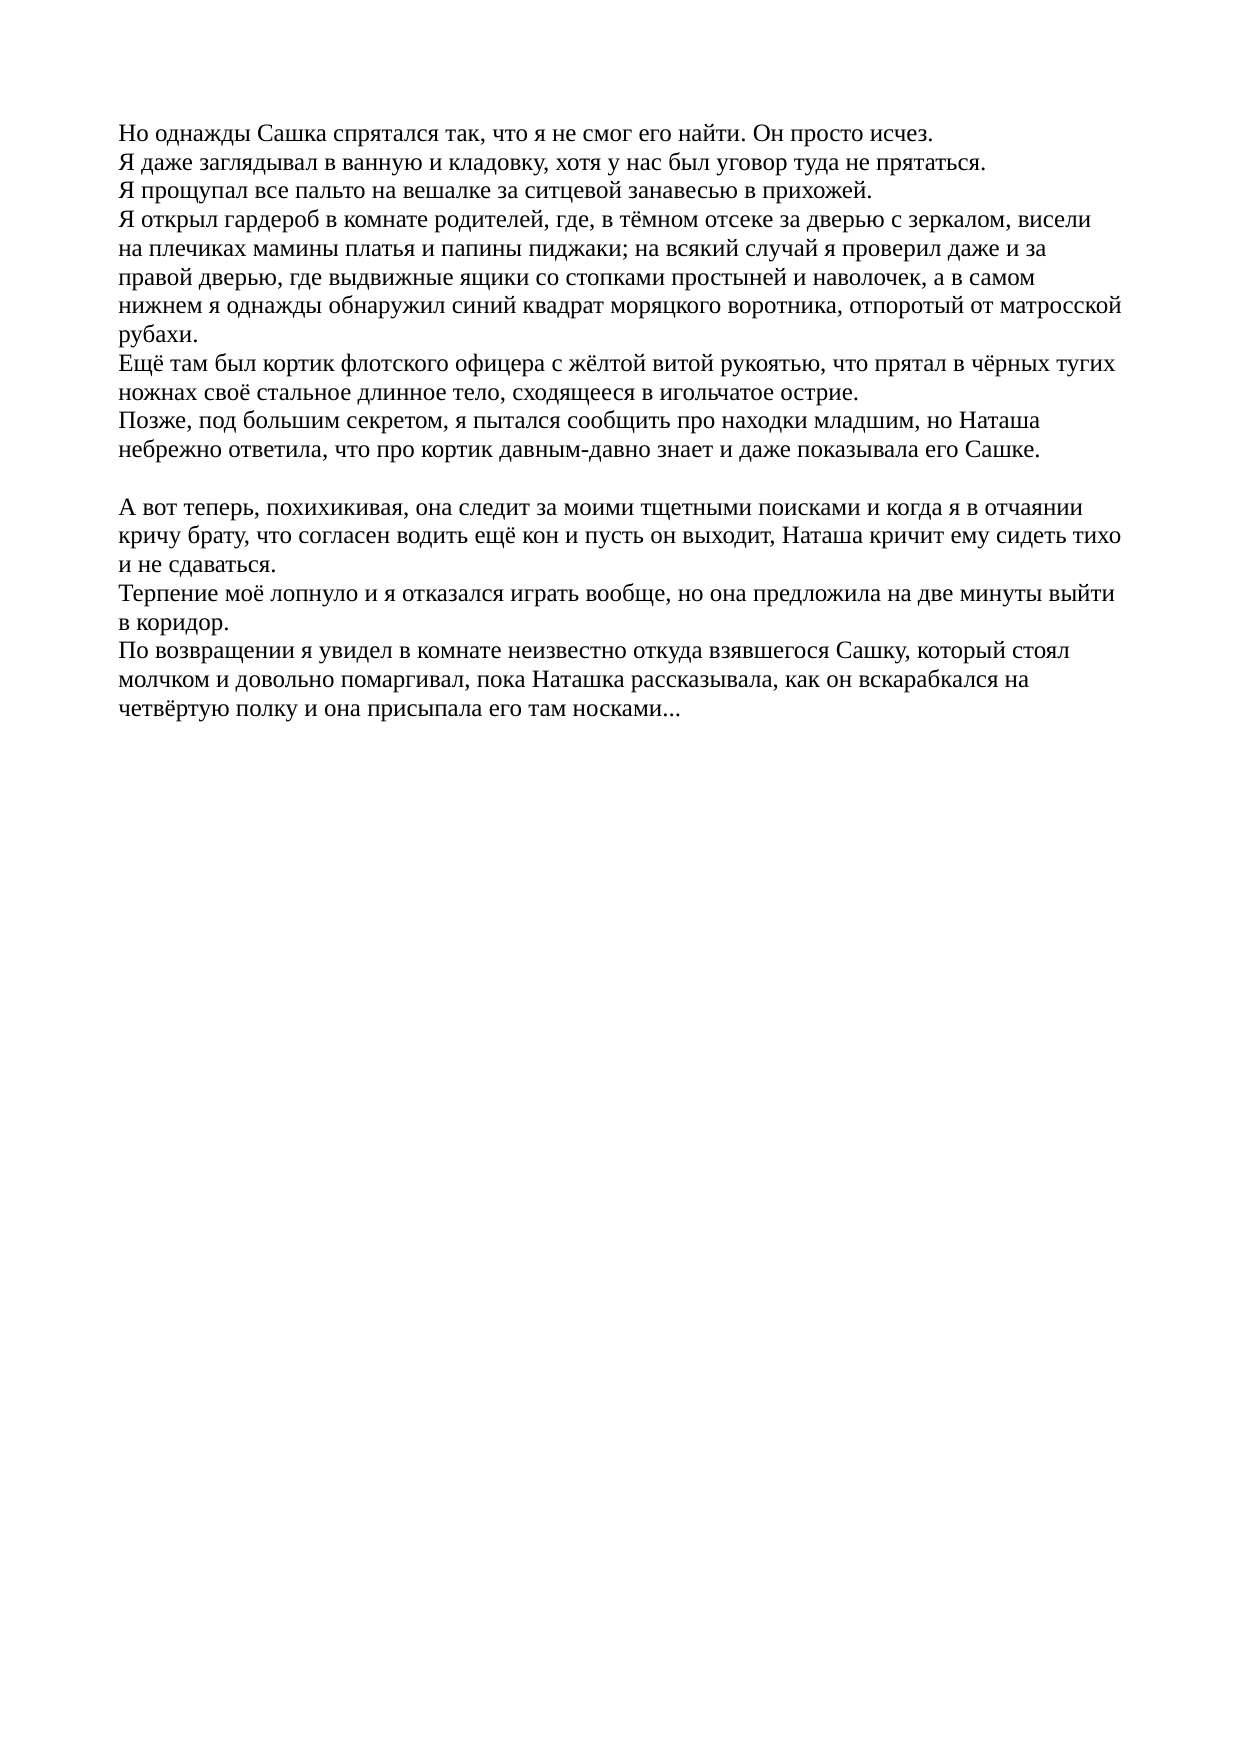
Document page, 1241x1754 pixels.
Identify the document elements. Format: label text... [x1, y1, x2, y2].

text Ещё там был кортик флотского офицера с жёлтой витой рукоятью, что прятал в чёрных тугих ножнах своё стальное длинное тело, сходящееся в игольчатое острие. [118, 348, 1122, 406]
text А вот теперь, похихикивая, она следит за моими тщетными поисками и когда я в отчаянии кричу брату, что согласен водить ещё кон и пусть он выходит, Наташа кричит ему сидеть тихо и не сдаваться. [118, 492, 1122, 578]
text По возвращении я увидел в комнате неизвестно откуда взявшегося Сашку, который стоял молчком и довольно помаргивал, пока Наташка рассказывала, как он вскарабкался на четвёртую полку и она присыпала его там носками... [118, 636, 1122, 722]
text Я даже заглядывал в ванную и кладовку, хотя у нас был уговор туда не прятаться. [118, 147, 1122, 176]
text Я прощупал все пальто на вешалке за ситцевой занавесью в прихожей. [118, 176, 1122, 204]
text Я открыл гардероб в комнате родителей, где, в тёмном отсеке за дверью с зеркалом, висели на плечиках мамины платья и папины пиджаки; на всякий случай я проверил даже и за правой дверью, где выдвижные ящики со стопками простыней и наволочек, а в самом нижнем я однажды обнаружил синий квадрат моряцкого воротника, отпоротый от матросской рубахи. [118, 204, 1122, 348]
text Но однажды Сашка спрятался так, что я не смог его найти. Он просто исчез. [118, 118, 1122, 147]
text Терпение моё лопнуло и я отказался играть вообще, но она предложила на две минуты выйти в коридор. [118, 578, 1122, 636]
text Позже, под большим секретом, я пытался сообщить про находки младшим, но Наташа небрежно ответила, что про кортик давным-давно знает и даже показывала его Сашке. [118, 406, 1122, 463]
